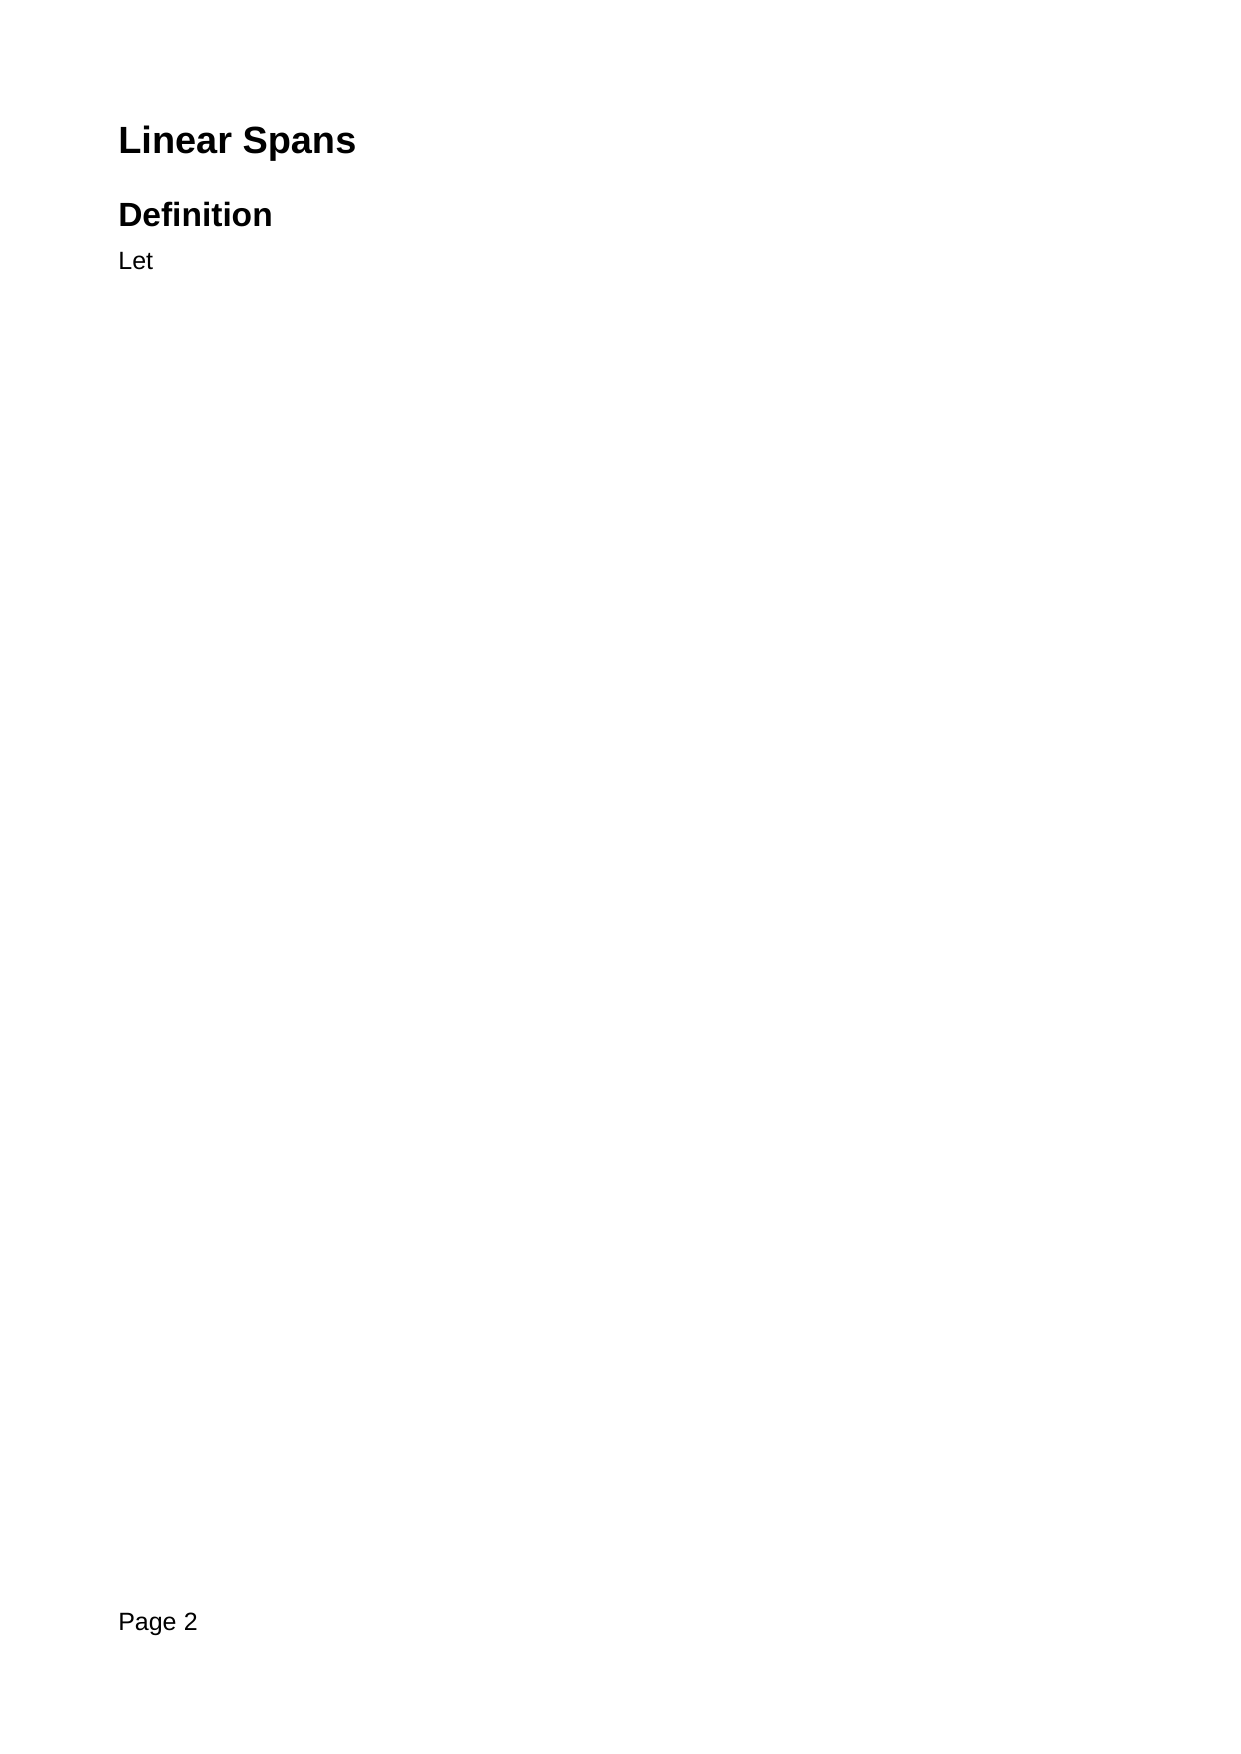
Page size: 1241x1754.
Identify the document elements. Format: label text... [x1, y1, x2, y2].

subtitle Definition [118, 195, 1122, 234]
text Let [118, 246, 1122, 275]
subtitle Linear Spans [118, 118, 1122, 162]
